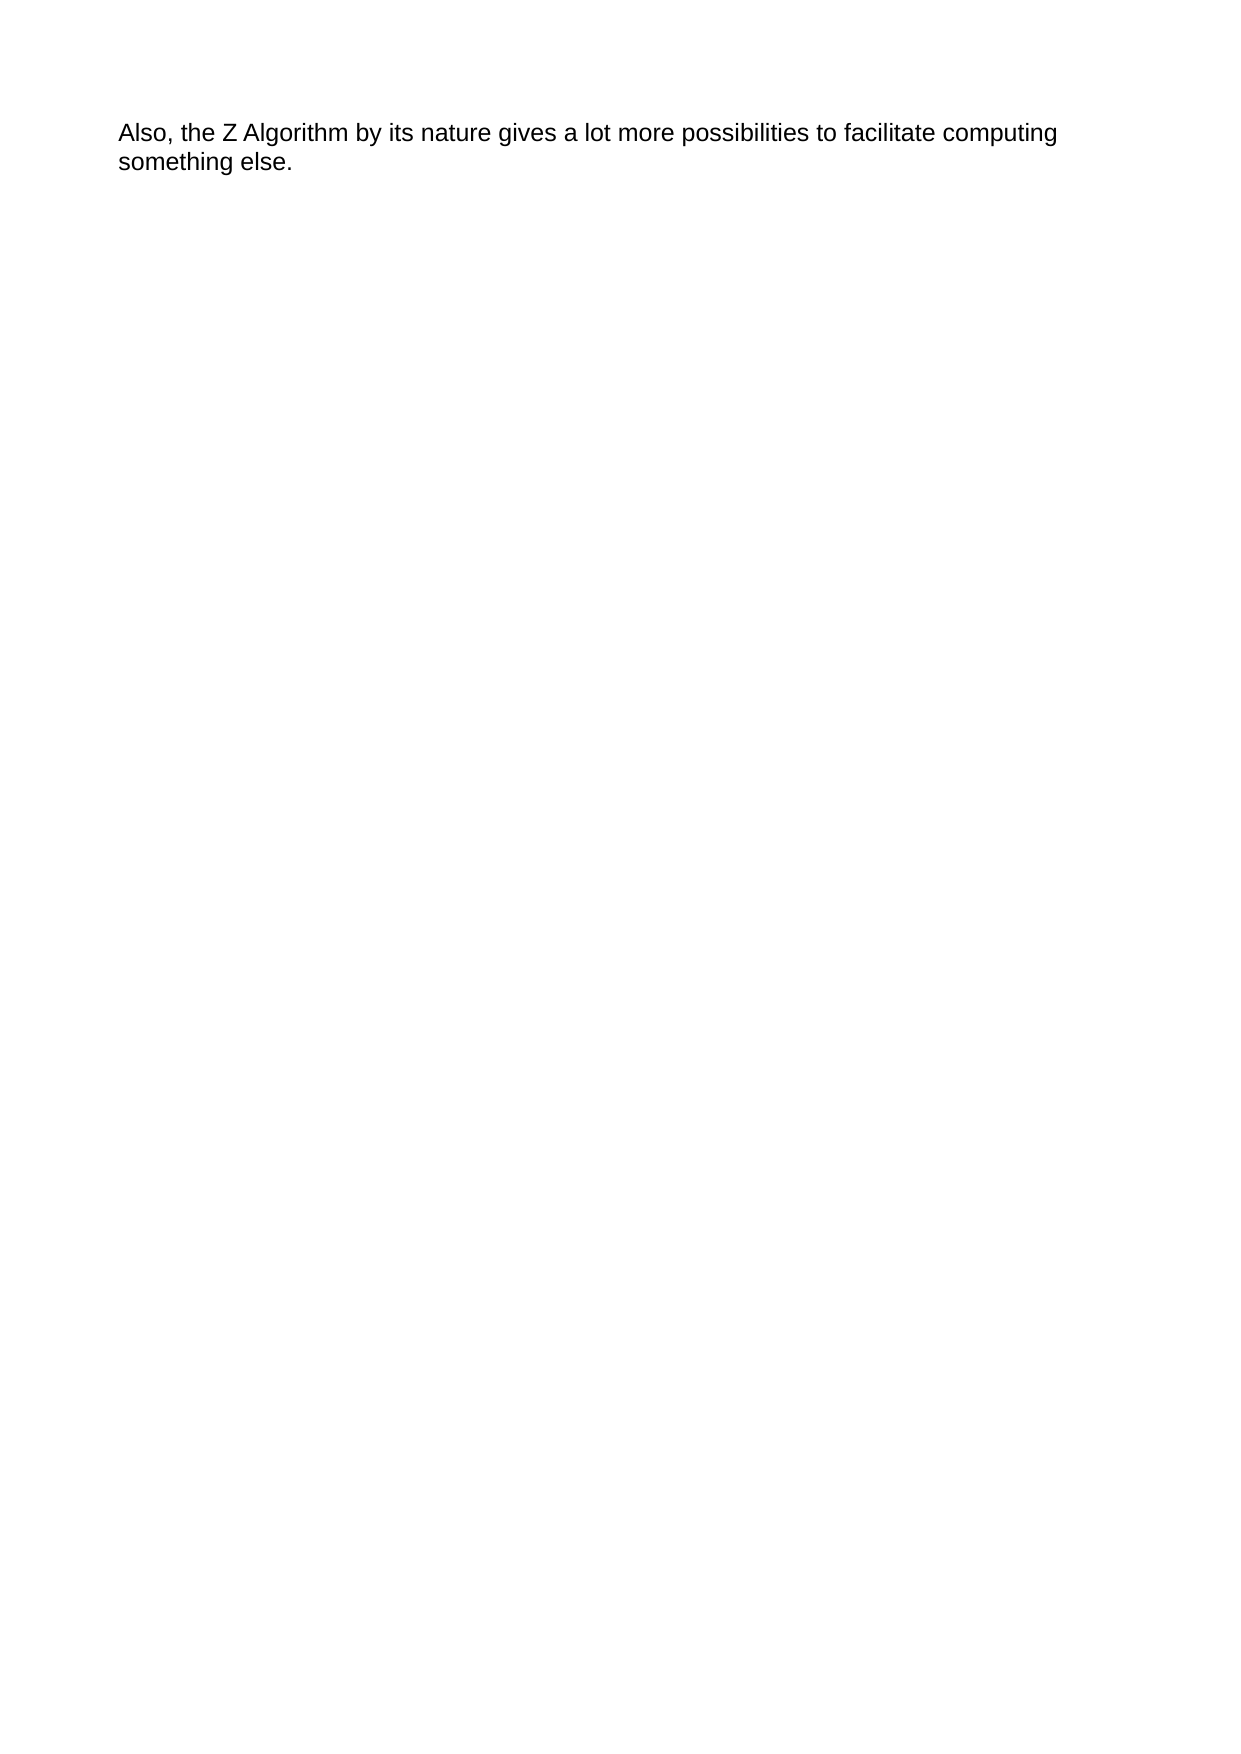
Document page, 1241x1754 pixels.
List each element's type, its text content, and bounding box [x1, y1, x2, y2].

text Also, the Z Algorithm by its nature gives a lot more possibilities to facilitate computing something else. [118, 118, 1122, 176]
